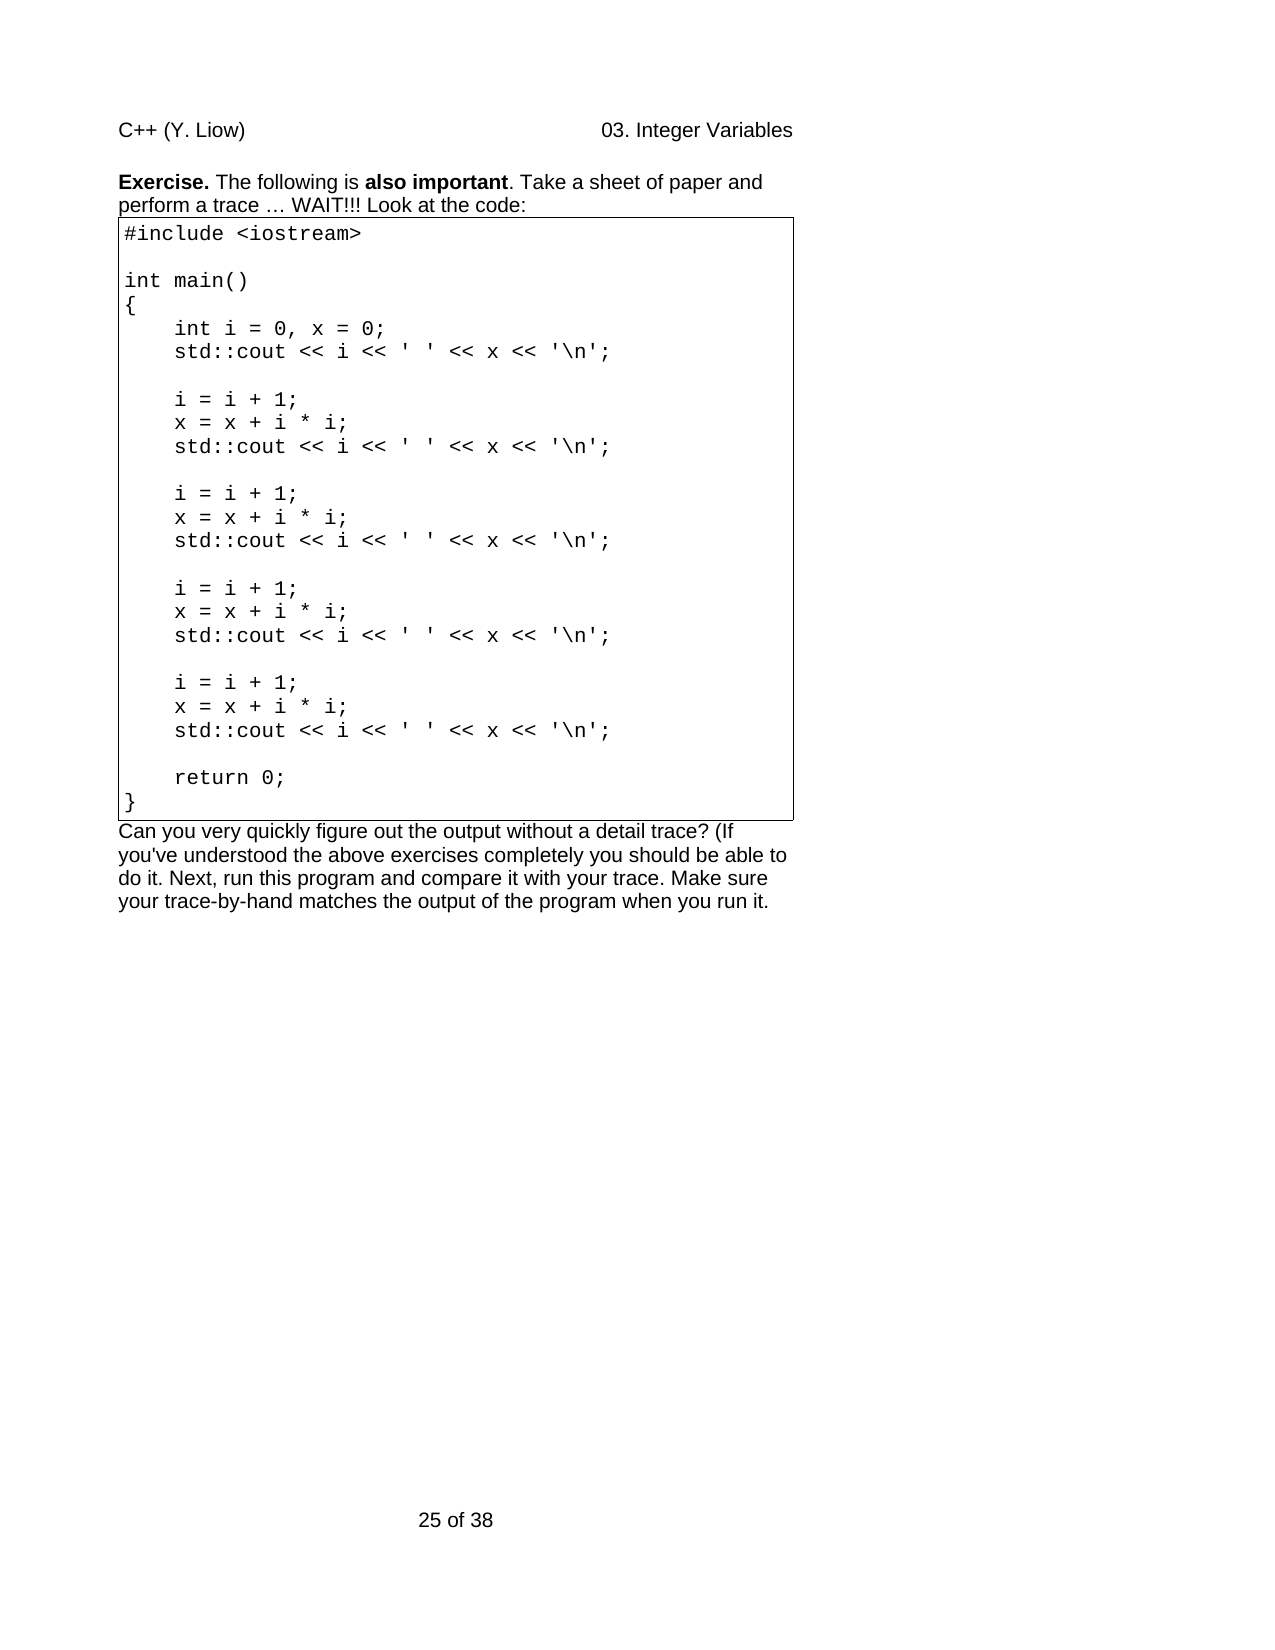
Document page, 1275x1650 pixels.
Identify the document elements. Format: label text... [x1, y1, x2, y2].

text Exercise. The following is also important. Take a sheet of paper and perform a trace … WAIT!!! Look at the code: [118, 171, 793, 217]
table_header #include <iostream> int main() { int i = 0, x = 0; std::cout << i << ' ' << x << '\n'; i = i + 1; x = x + i * i; std::cout << i << ' ' << x << '\n'; i = i + 1; x = x + i * i; std::cout << i << ' ' << x << '\n'; i = i + 1; x = x + i * i; std::cout << i << ' ' << x << '\n'; i = i + 1; x = x + i * i; std::cout << i << ' ' << x << '\n'; return 0; } [119, 218, 793, 820]
text Can you very quickly figure out the output without a detail trace? (If you've understood the above exercises completely you should be able to do it. Next, run this program and compare it with your trace. Make sure your trace-by-hand matches the output of the program when you run it. [118, 821, 793, 913]
